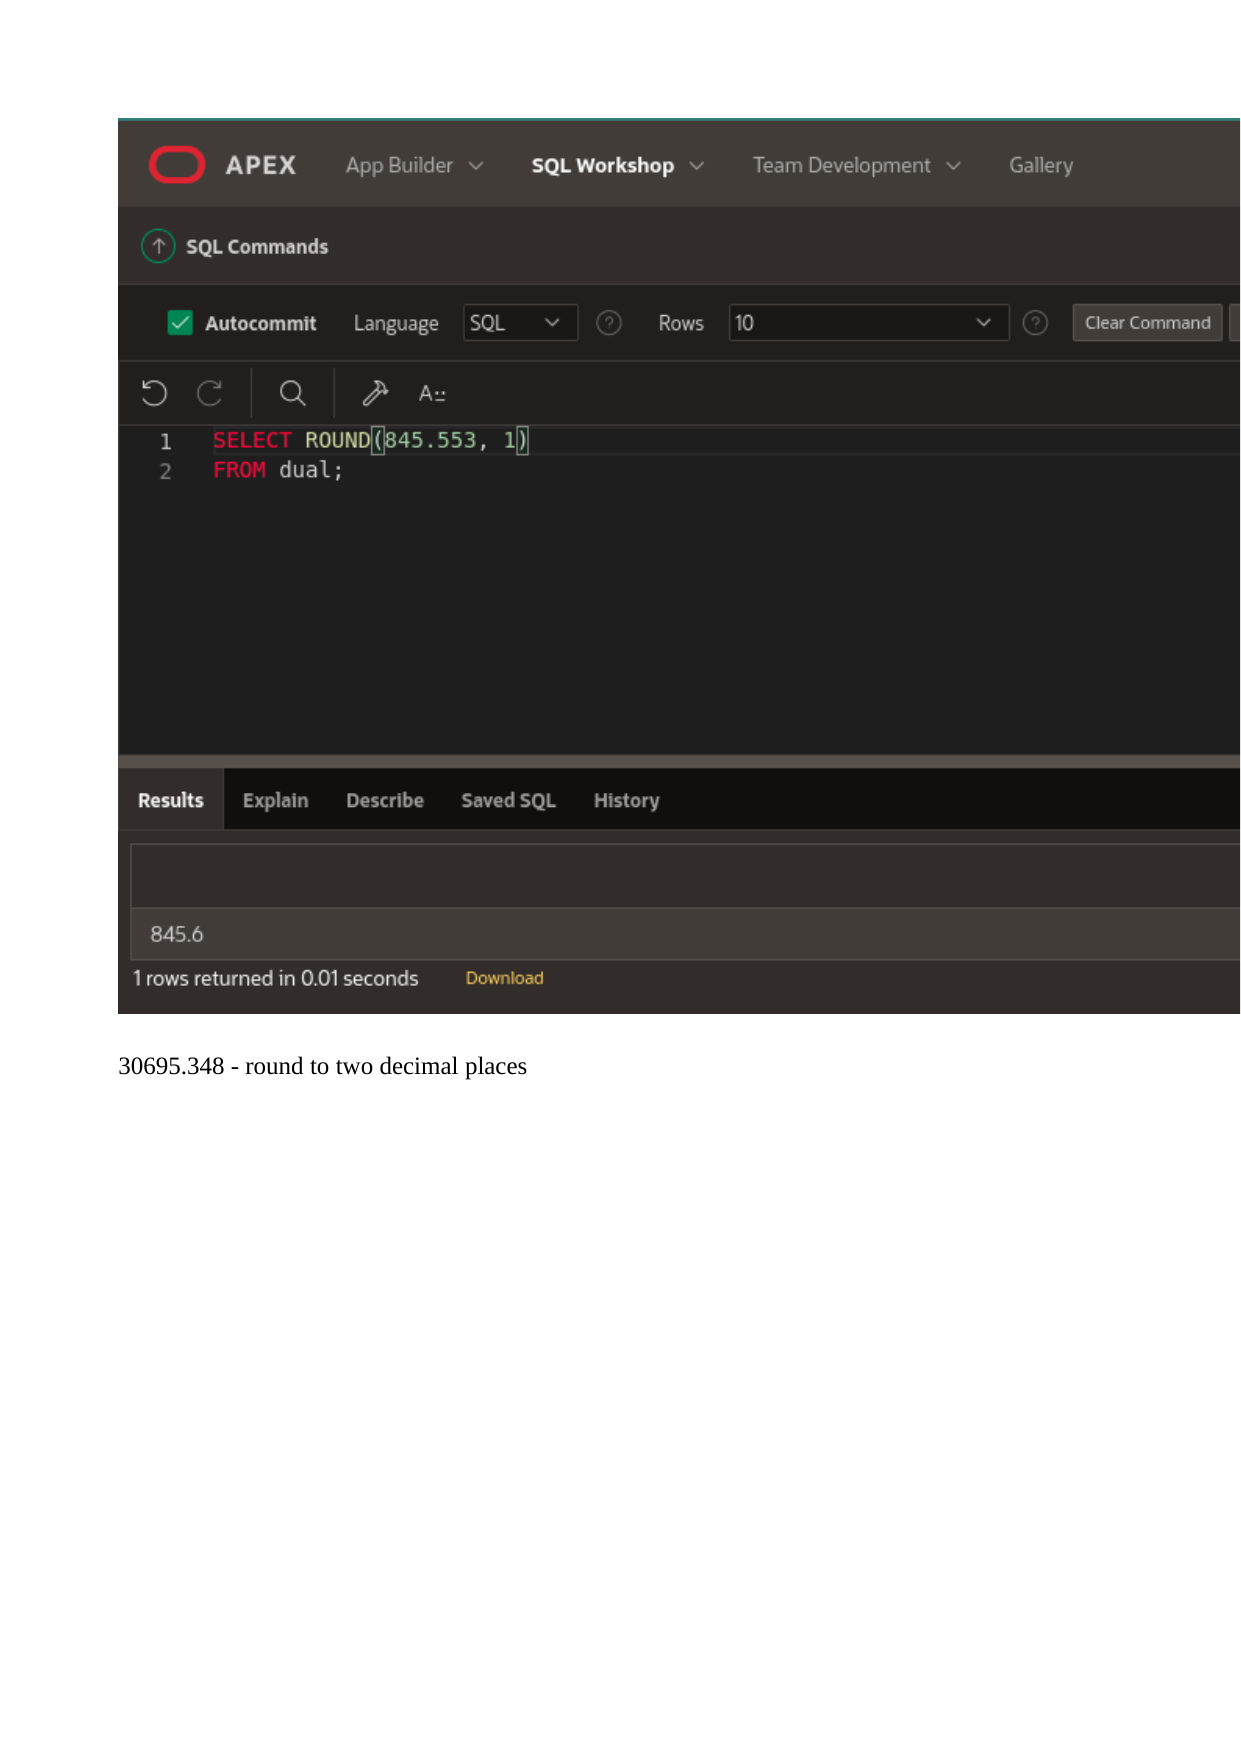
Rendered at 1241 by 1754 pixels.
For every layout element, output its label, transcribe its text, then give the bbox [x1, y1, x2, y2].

picture [118, 118, 1241, 1014]
text 30695.348 - round to two decimal places [118, 1051, 1122, 1079]
